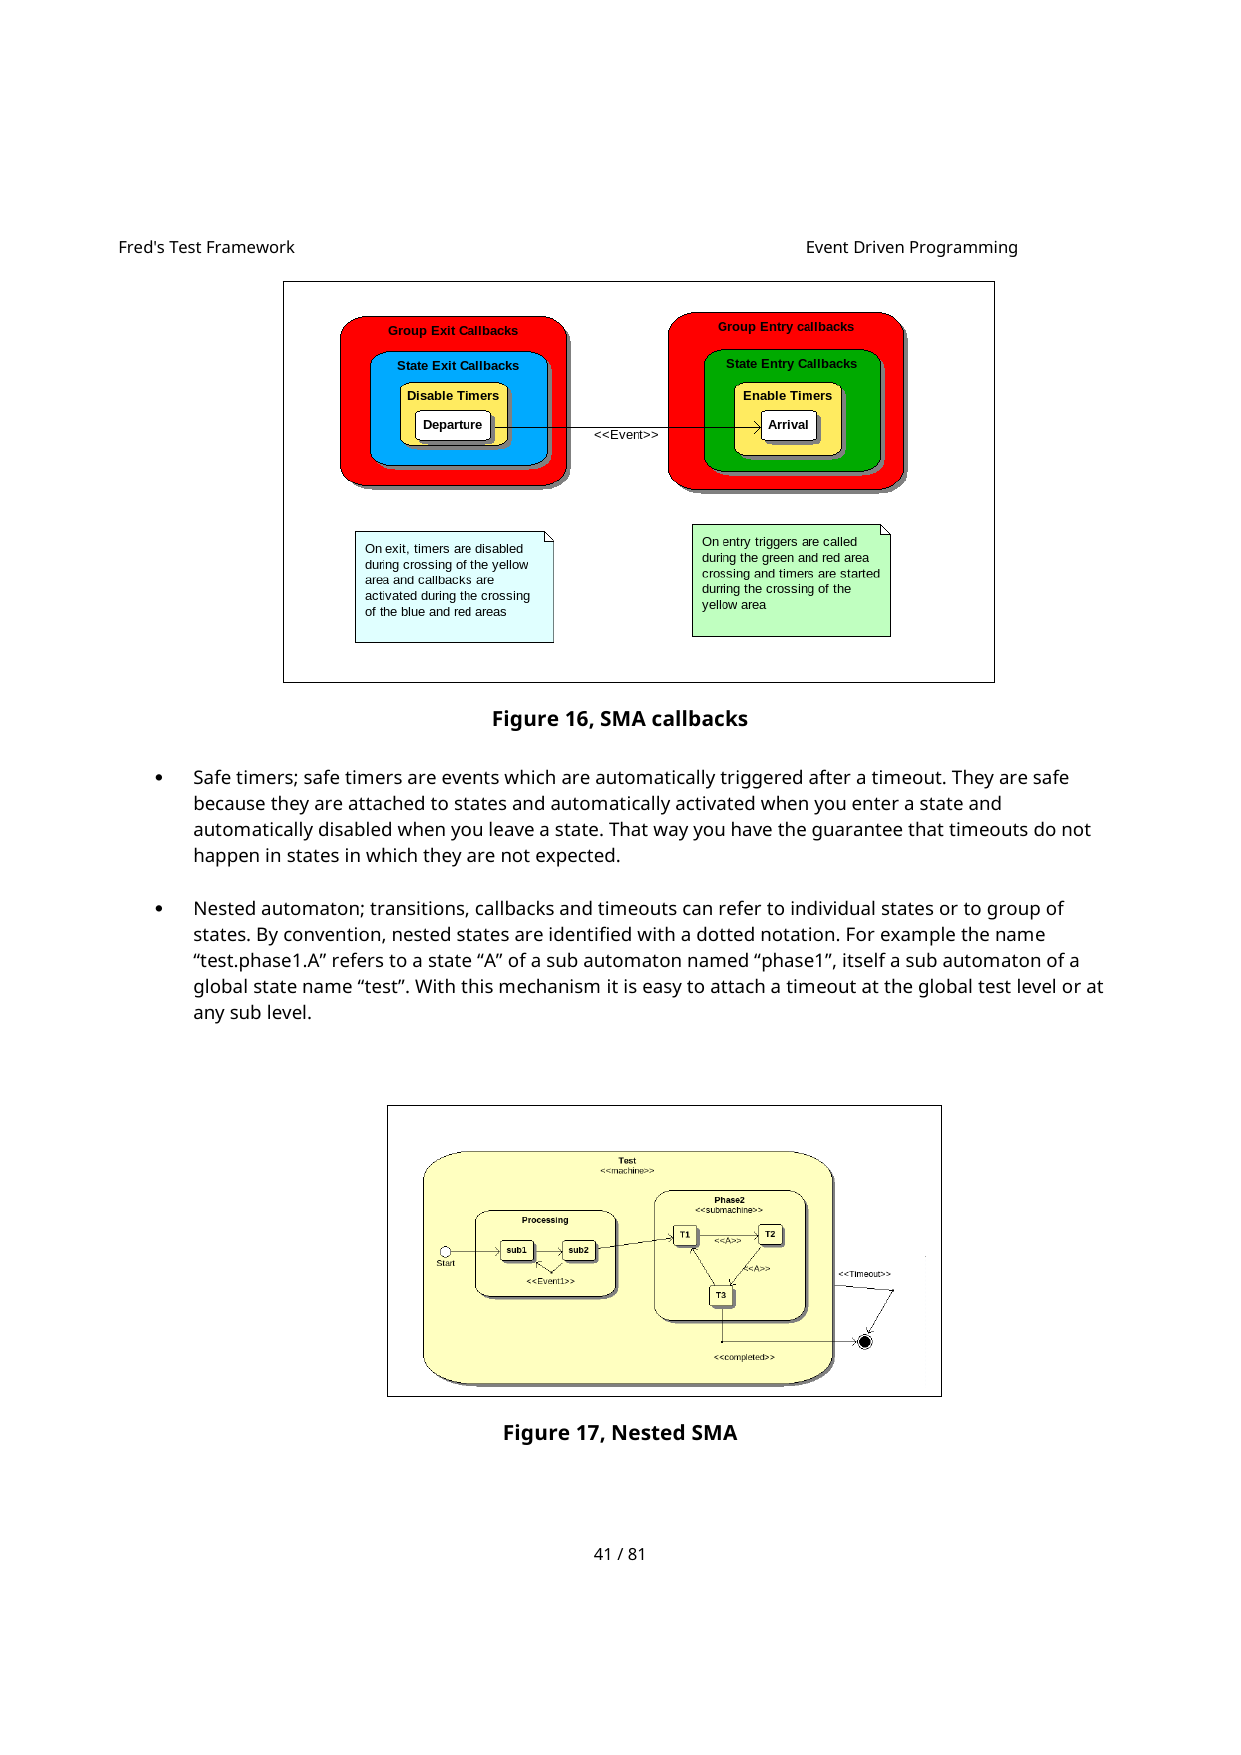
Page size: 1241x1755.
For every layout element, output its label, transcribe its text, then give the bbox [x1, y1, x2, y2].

picture [299, 290, 979, 674]
list Safe timers; safe timers are events which are automatically triggered after a timeout. They are safe because they are attached to states and automatically activated when you enter a state and automatically disabled when you leave a state. That way you have the guarantee that timeouts do not happen in states in which they are not expected. [156, 764, 1122, 868]
text Figure 17, Nested SMA [118, 1418, 1122, 1446]
picture [403, 1114, 926, 1388]
list Nested automaton; transitions, callbacks and timeouts can refer to individual states or to group of states. By convention, nested states are identified with a dotted notation. For example the name “test.phase1.A” refers to a state “A” of a sub automaton named “phase1”, itself a sub automaton of a global state name “test”. With this mechanism it is easy to attach a timeout at the global test level or at any sub level. [156, 895, 1122, 1025]
text Figure 16, SMA callbacks [118, 704, 1122, 732]
